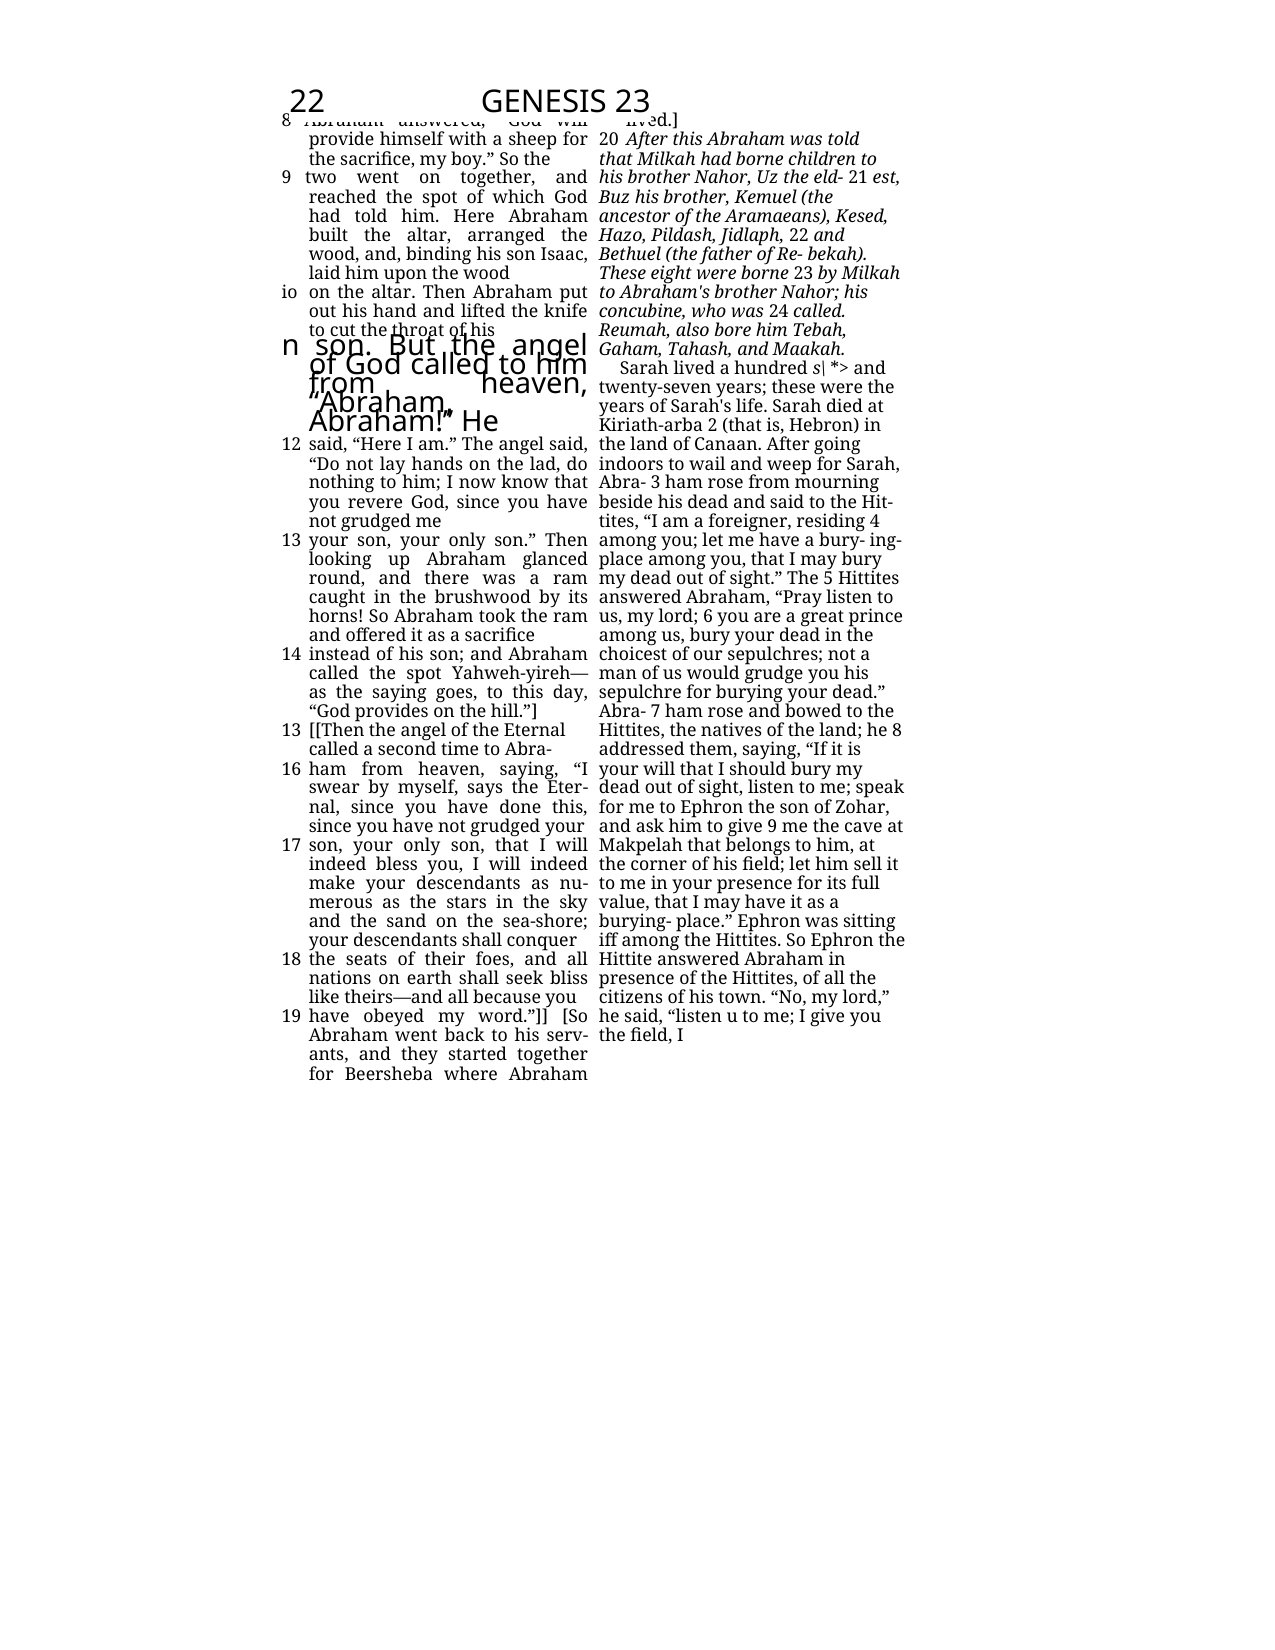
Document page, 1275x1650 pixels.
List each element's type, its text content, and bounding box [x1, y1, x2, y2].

list the seats of their foes, and all nations on earth shall seek bliss like theirs—and all because you [281, 950, 588, 1007]
list two went on together, and reached the spot of which God had told him. Here Abraham built the altar, arranged the wood, and, binding his son Isaac, laid him upon the wood [281, 169, 588, 283]
text n son. But the angel of God called to him from heaven, “Abraham, Abraham!” He [281, 340, 588, 436]
list son, your only son, that I will indeed bless you, I will indeed make your descendants as nu­merous as the stars in the sky and the sand on the sea-shore; your descendants shall conquer [281, 836, 588, 950]
list said, “Here I am.” The angel said, “Do not lay hands on the lad, do nothing to him; I now know that you revere God, since you have not grudged me [281, 436, 588, 531]
list your son, your only son.” Then looking up Abraham glanced round, and there was a ram caught in the brushwood by its horns! So Abraham took the ram and offered it as a sacrifice [281, 531, 588, 645]
text io on the altar. Then Abraham put out his hand and lifted the knife to cut the throat of his [281, 283, 588, 340]
list Abraham answered, “God will provide himself with a sheep for the sacrifice, my boy.” So the [281, 112, 588, 169]
text called a second time to Abra- [308, 741, 588, 760]
list have obeyed my word.”]] [So Abraham went back to his serv­ants, and they started together for Beersheba where Abraham lived.] [281, 1007, 588, 1084]
list instead of his son; and Abraham called the spot Yahweh-yireh— as the saying goes, to this day, “God provides on the hill.”] [281, 645, 588, 722]
list [[Then the angel of the Eternal [281, 722, 588, 741]
list have obeyed my word.”]] [So Abraham went back to his serv­ants, and they started together for Beersheba where Abraham lived.] [599, 112, 906, 131]
text Sarah lived a hundred s\ *> and twenty-seven years; these were the years of Sarah's life. Sarah died at Kiriath-arba 2 (that is, Hebron) in the land of Canaan. After going indoors to wail and weep for Sarah, Abra- 3 ham rose from mourning beside his dead and said to the Hit- tites, “I am a foreigner, residing 4 among you; let me have a bury- ing-place among you, that I may bury my dead out of sight.” The 5 Hittites answered Abraham, “Pray listen to us, my lord; 6 you are a great prince among us, bury your dead in the choicest of our sepulchres; not a man of us would grudge you his sepulchre for burying your dead.” Abra- 7 ham rose and bowed to the Hit­tites, the natives of the land; he 8 addressed them, saying, “If it is your will that I should bury my dead out of sight, listen to me; speak for me to Ephron the son of Zohar, and ask him to give 9 me the cave at Makpelah that belongs to him, at the corner of his field; let him sell it to me in your presence for its full value, that I may have it as a burying- place.” Ephron was sitting iff among the Hittites. So Ephron the Hittite answered Abraham in presence of the Hittites, of all the citizens of his town. “No, my lord,” he said, “listen u to me; I give you the field, I [599, 359, 906, 1046]
list After this Abraham was told [599, 131, 906, 150]
list ham from heaven, saying, “I swear by myself, says the Eter­nal, since you have done this, since you have not grudged your [281, 760, 588, 836]
text that Milkah had borne children to his brother Nahor, Uz the eld- 21 est, Buz his brother, Kemuel (the ancestor of the Aramaeans), Kesed, Hazo, Pildash, Jidlaph, 22 and Bethuel (the father of Re- bekah). These eight were borne 23 by Milkah to Abraham's brother Nahor; his concubine, who was 24 called. Reumah, also bore him Tebah, Gaham, Tahash, and Maakah. [599, 150, 906, 359]
